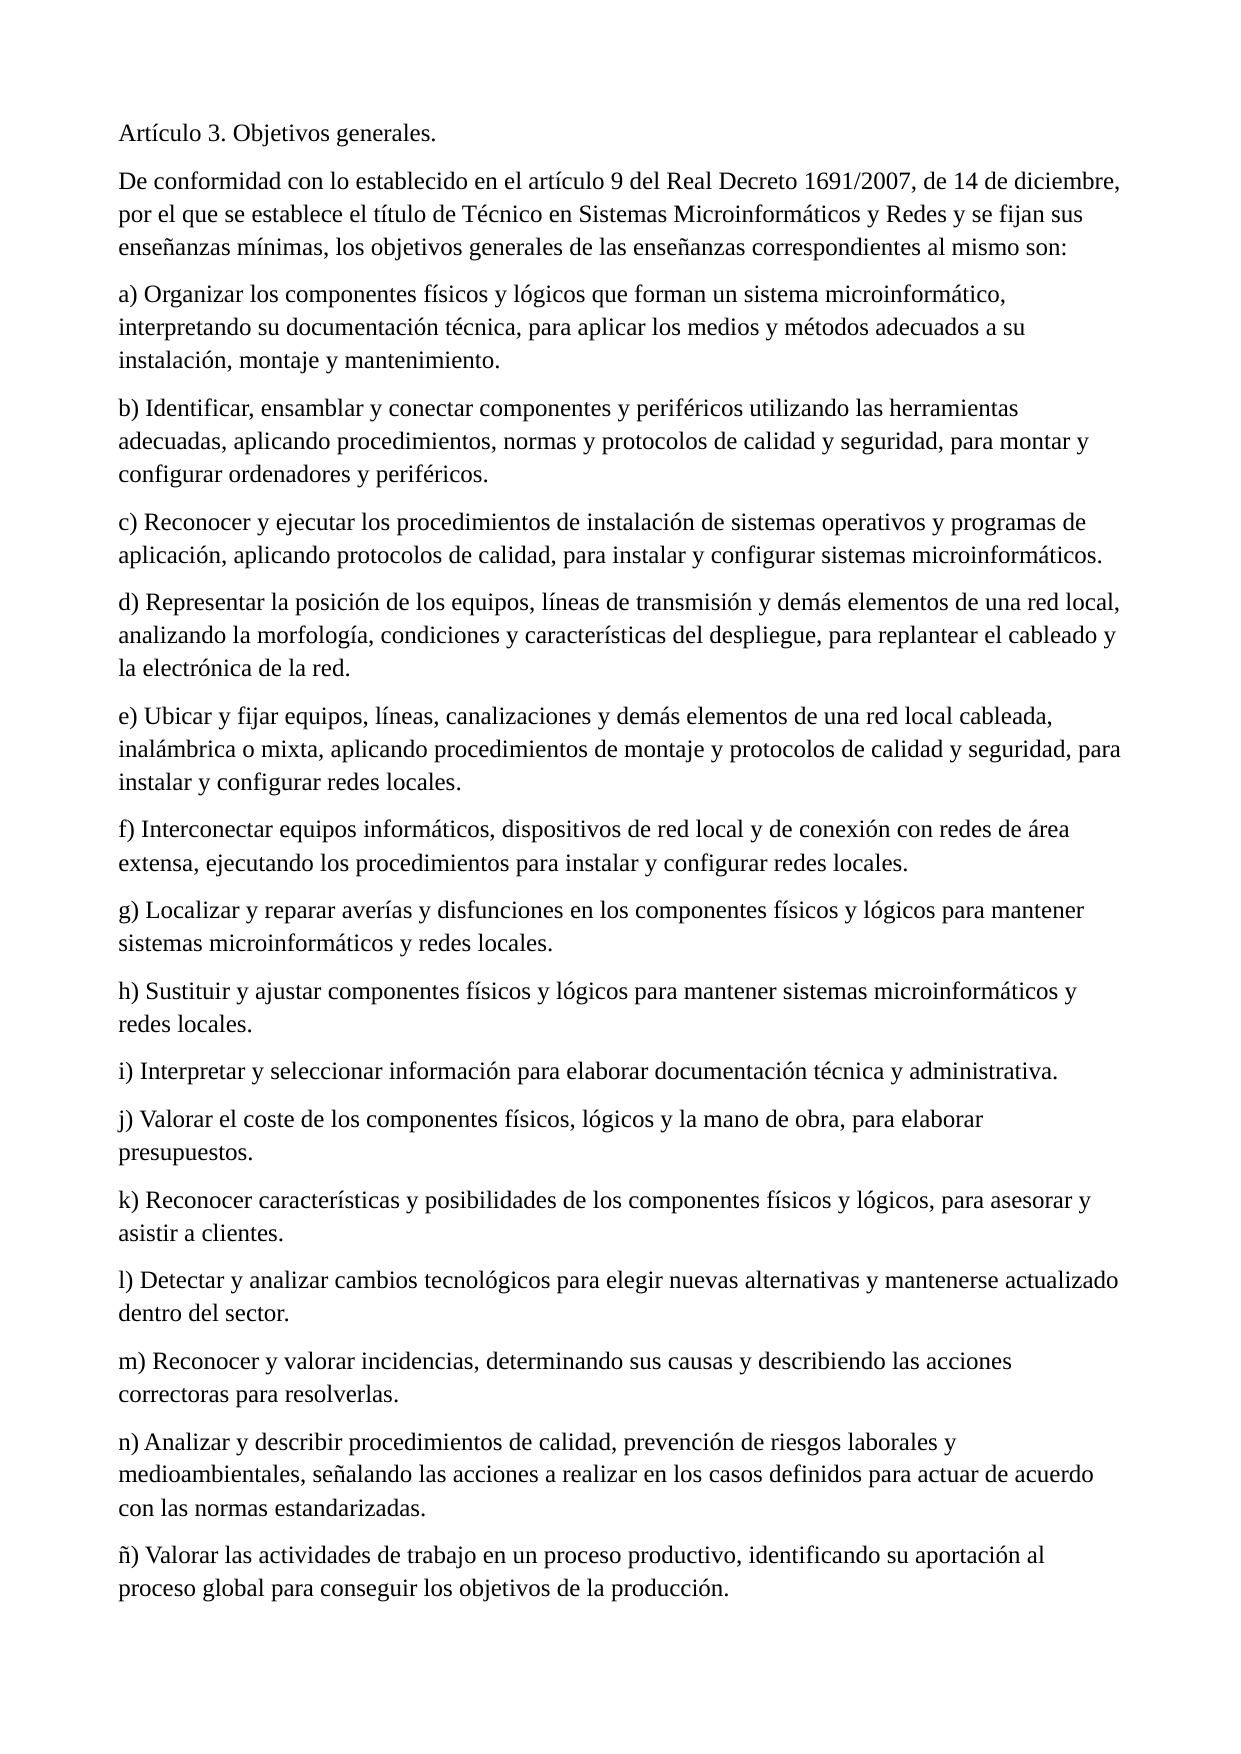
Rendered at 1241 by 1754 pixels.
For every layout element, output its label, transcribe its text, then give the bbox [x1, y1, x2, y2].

text e) Ubicar y fijar equipos, líneas, canalizaciones y demás elementos de una red local cableada, inalámbrica o mixta, aplicando procedimientos de montaje y protocolos de calidad y seguridad, para instalar y configurar redes locales. [118, 701, 1122, 796]
text ñ) Valorar las actividades de trabajo en un proceso productivo, identificando su aportación al proceso global para conseguir los objetivos de la producción. [118, 1540, 1122, 1602]
text b) Identificar, ensamblar y conectar componentes y periféricos utilizando las herramientas adecuadas, aplicando procedimientos, normas y protocolos de calidad y seguridad, para montar y configurar ordenadores y periféricos. [118, 393, 1122, 488]
text j) Valorar el coste de los componentes físicos, lógicos y la mano de obra, para elaborar presupuestos. [118, 1104, 1122, 1166]
text n) Analizar y describir procedimientos de calidad, prevención de riesgos laborales y medioambientales, señalando las acciones a realizar en los casos definidos para actuar de acuerdo con las normas estandarizadas. [118, 1427, 1122, 1521]
text i) Interpretar y seleccionar información para elaborar documentación técnica y administrativa. [118, 1056, 1122, 1085]
text l) Detectar y analizar cambios tecnológicos para elegir nuevas alternativas y mantenerse actualizado dentro del sector. [118, 1265, 1122, 1327]
text Artículo 3. Objetivos generales. [118, 118, 1122, 147]
text De conformidad con lo establecido en el artículo 9 del Real Decreto 1691/2007, de 14 de diciembre, por el que se establece el título de Técnico en Sistemas Microinformáticos y Redes y se fijan sus enseñanzas mínimas, los objetivos generales de las enseñanzas correspondientes al mismo son: [118, 166, 1122, 261]
text k) Reconocer características y posibilidades de los componentes físicos y lógicos, para asesorar y asistir a clientes. [118, 1185, 1122, 1246]
text g) Localizar y reparar averías y disfunciones en los componentes físicos y lógicos para mantener sistemas microinformáticos y redes locales. [118, 895, 1122, 957]
text a) Organizar los componentes físicos y lógicos que forman un sistema microinformático, interpretando su documentación técnica, para aplicar los medios y métodos adecuados a su instalación, montaje y mantenimiento. [118, 279, 1122, 374]
text f) Interconectar equipos informáticos, dispositivos de red local y de conexión con redes de área extensa, ejecutando los procedimientos para instalar y configurar redes locales. [118, 814, 1122, 876]
text d) Representar la posición de los equipos, líneas de transmisión y demás elementos de una red local, analizando la morfología, condiciones y características del despliegue, para replantear el cableado y la electrónica de la red. [118, 587, 1122, 682]
text h) Sustituir y ajustar componentes físicos y lógicos para mantener sistemas microinformáticos y redes locales. [118, 976, 1122, 1038]
text c) Reconocer y ejecutar los procedimientos de instalación de sistemas operativos y programas de aplicación, aplicando protocolos de calidad, para instalar y configurar sistemas microinformáticos. [118, 507, 1122, 568]
text m) Reconocer y valorar incidencias, determinando sus causas y describiendo las acciones correctoras para resolverlas. [118, 1346, 1122, 1408]
